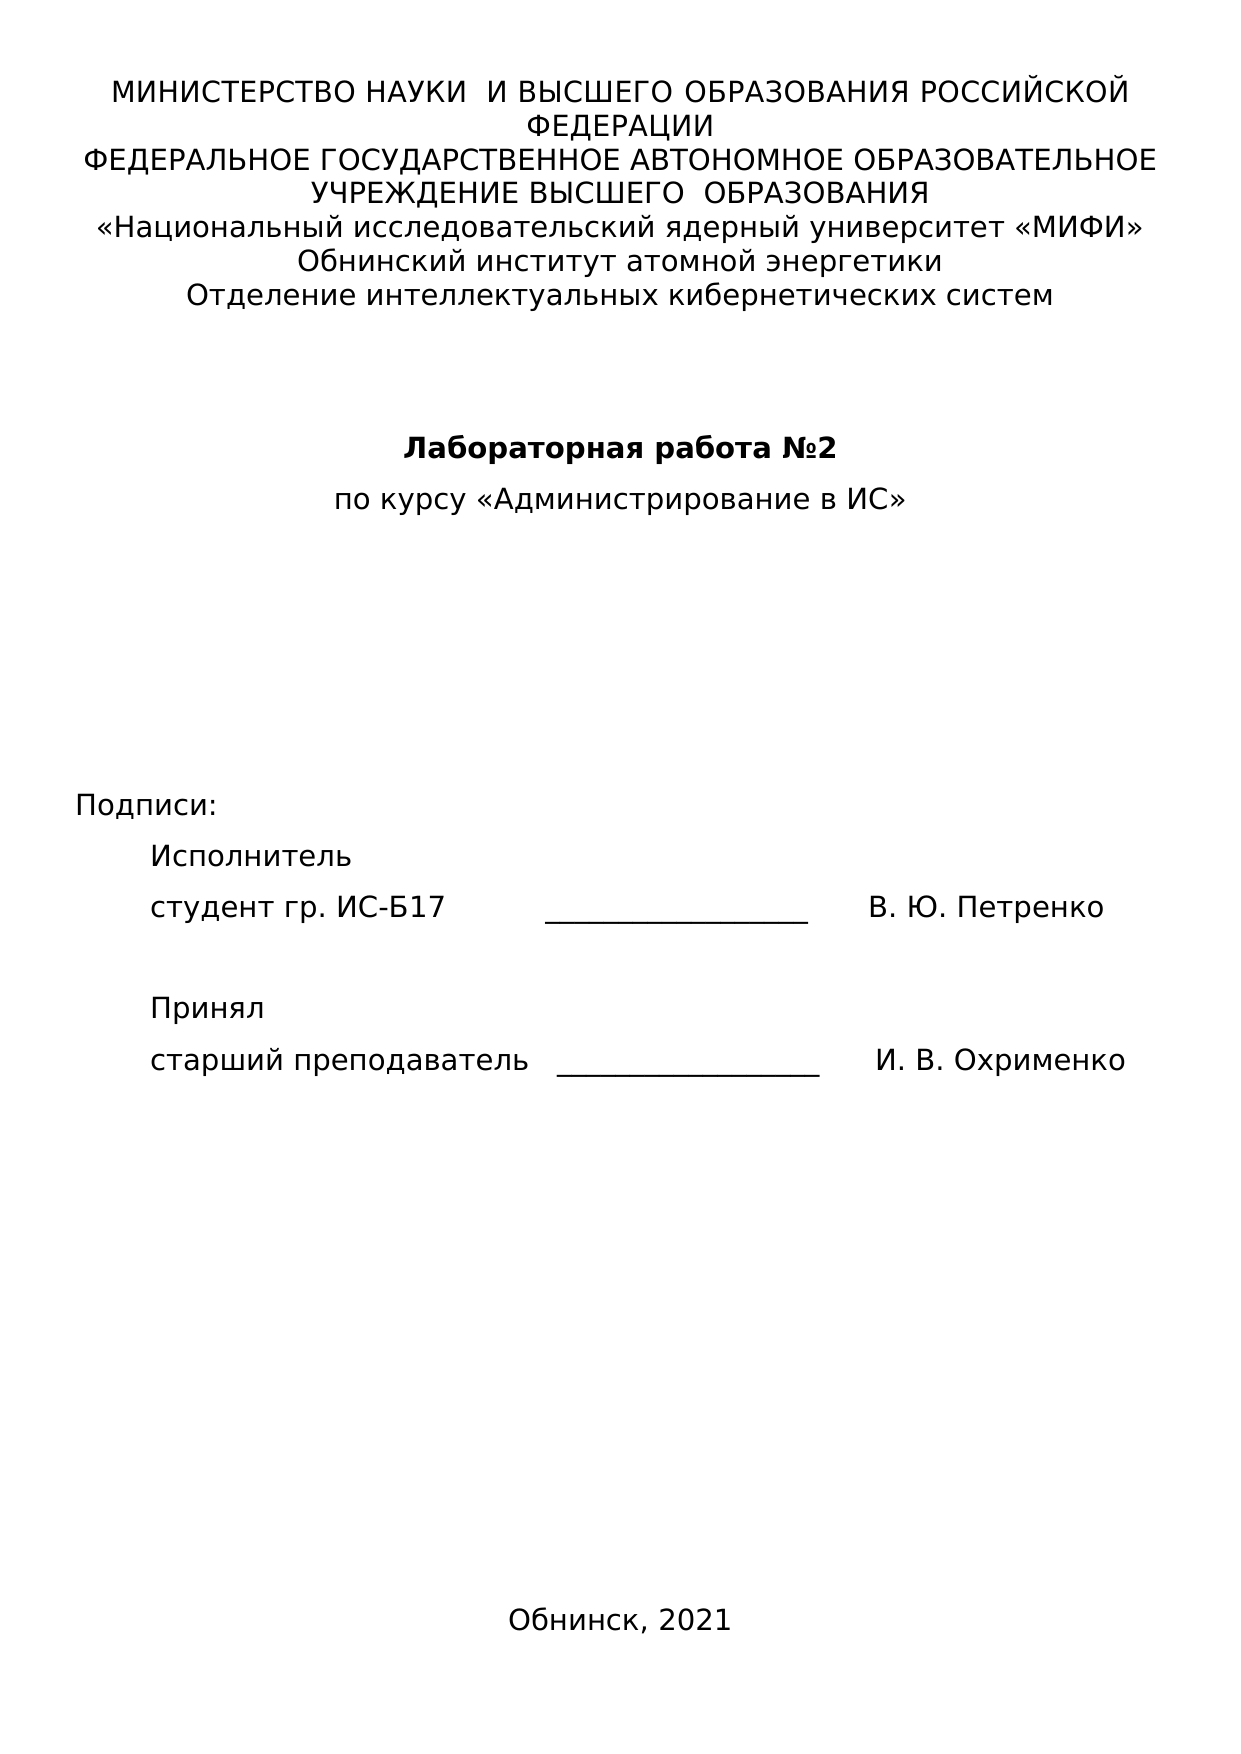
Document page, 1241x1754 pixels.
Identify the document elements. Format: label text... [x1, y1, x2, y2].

text Обнинский институт атомной энергетики [75, 245, 1165, 279]
text МИНИСТЕРСТВО НАУКИ И ВЫСШЕГО ОБРАЗОВАНИЯ РОССИЙСКОЙ ФЕДЕРАЦИИ [75, 75, 1165, 143]
text старший преподаватель __________________ И. В. Охрименко [75, 1043, 1165, 1077]
text по курсу «Администрирование в ИС» [75, 482, 1165, 516]
text Исполнитель [75, 839, 1165, 873]
text федеральное государственное АВТОНОМНОЕ образовательное учреждение высшего образования [75, 143, 1165, 211]
text студент гр. ИС-Б17 __________________ В. Ю. Петренко [75, 890, 1165, 924]
text Принял [75, 992, 1165, 1026]
text Подписи: [75, 788, 1165, 822]
text Отделение интеллектуальных кибернетических систем [75, 279, 1165, 313]
text «Национальный исследовательский ядерный университет «МИФИ» [75, 211, 1165, 245]
text Лабораторная работа №2 [75, 432, 1165, 466]
text Обнинск, 2021 [75, 1603, 1165, 1637]
